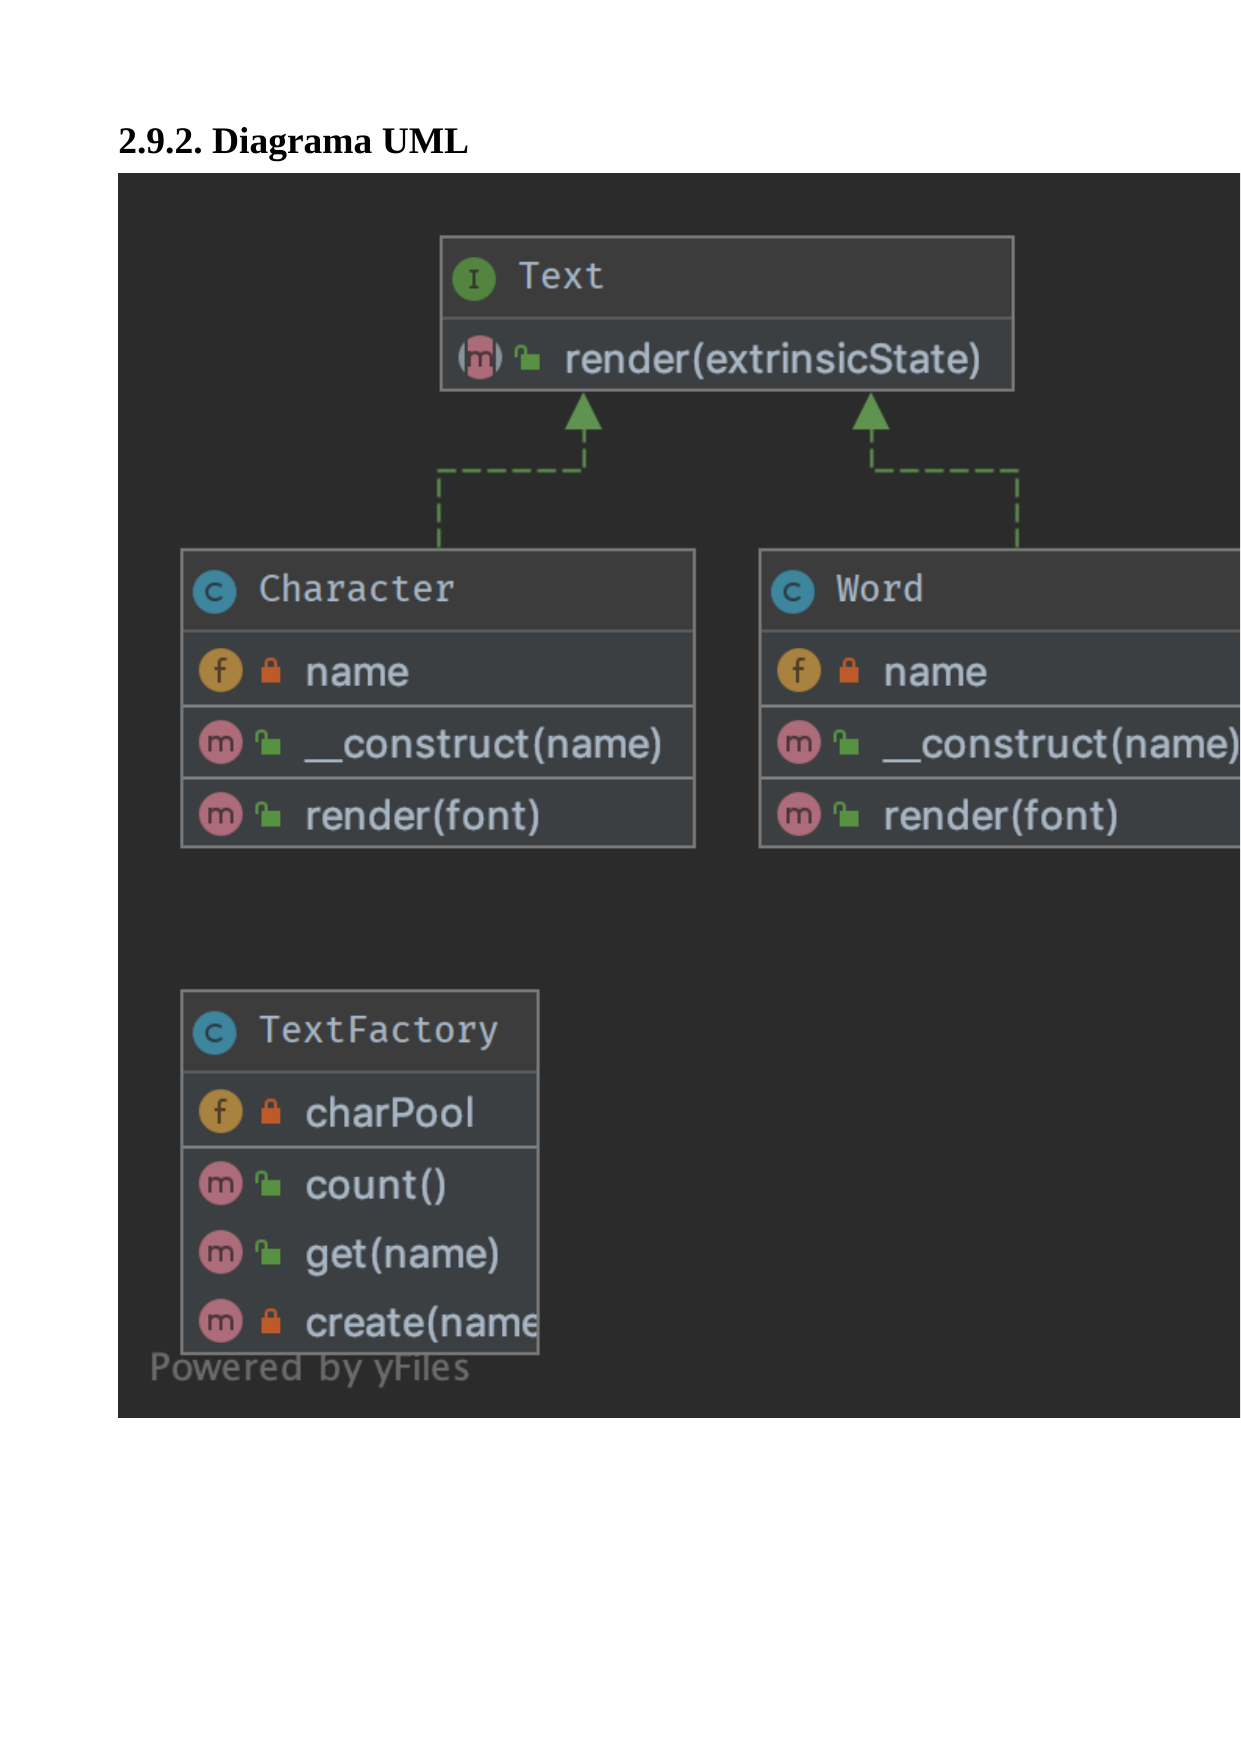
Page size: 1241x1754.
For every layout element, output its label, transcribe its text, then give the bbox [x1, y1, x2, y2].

subtitle 2.9.2. Diagrama UML [118, 118, 1122, 161]
picture [118, 173, 1241, 1418]
